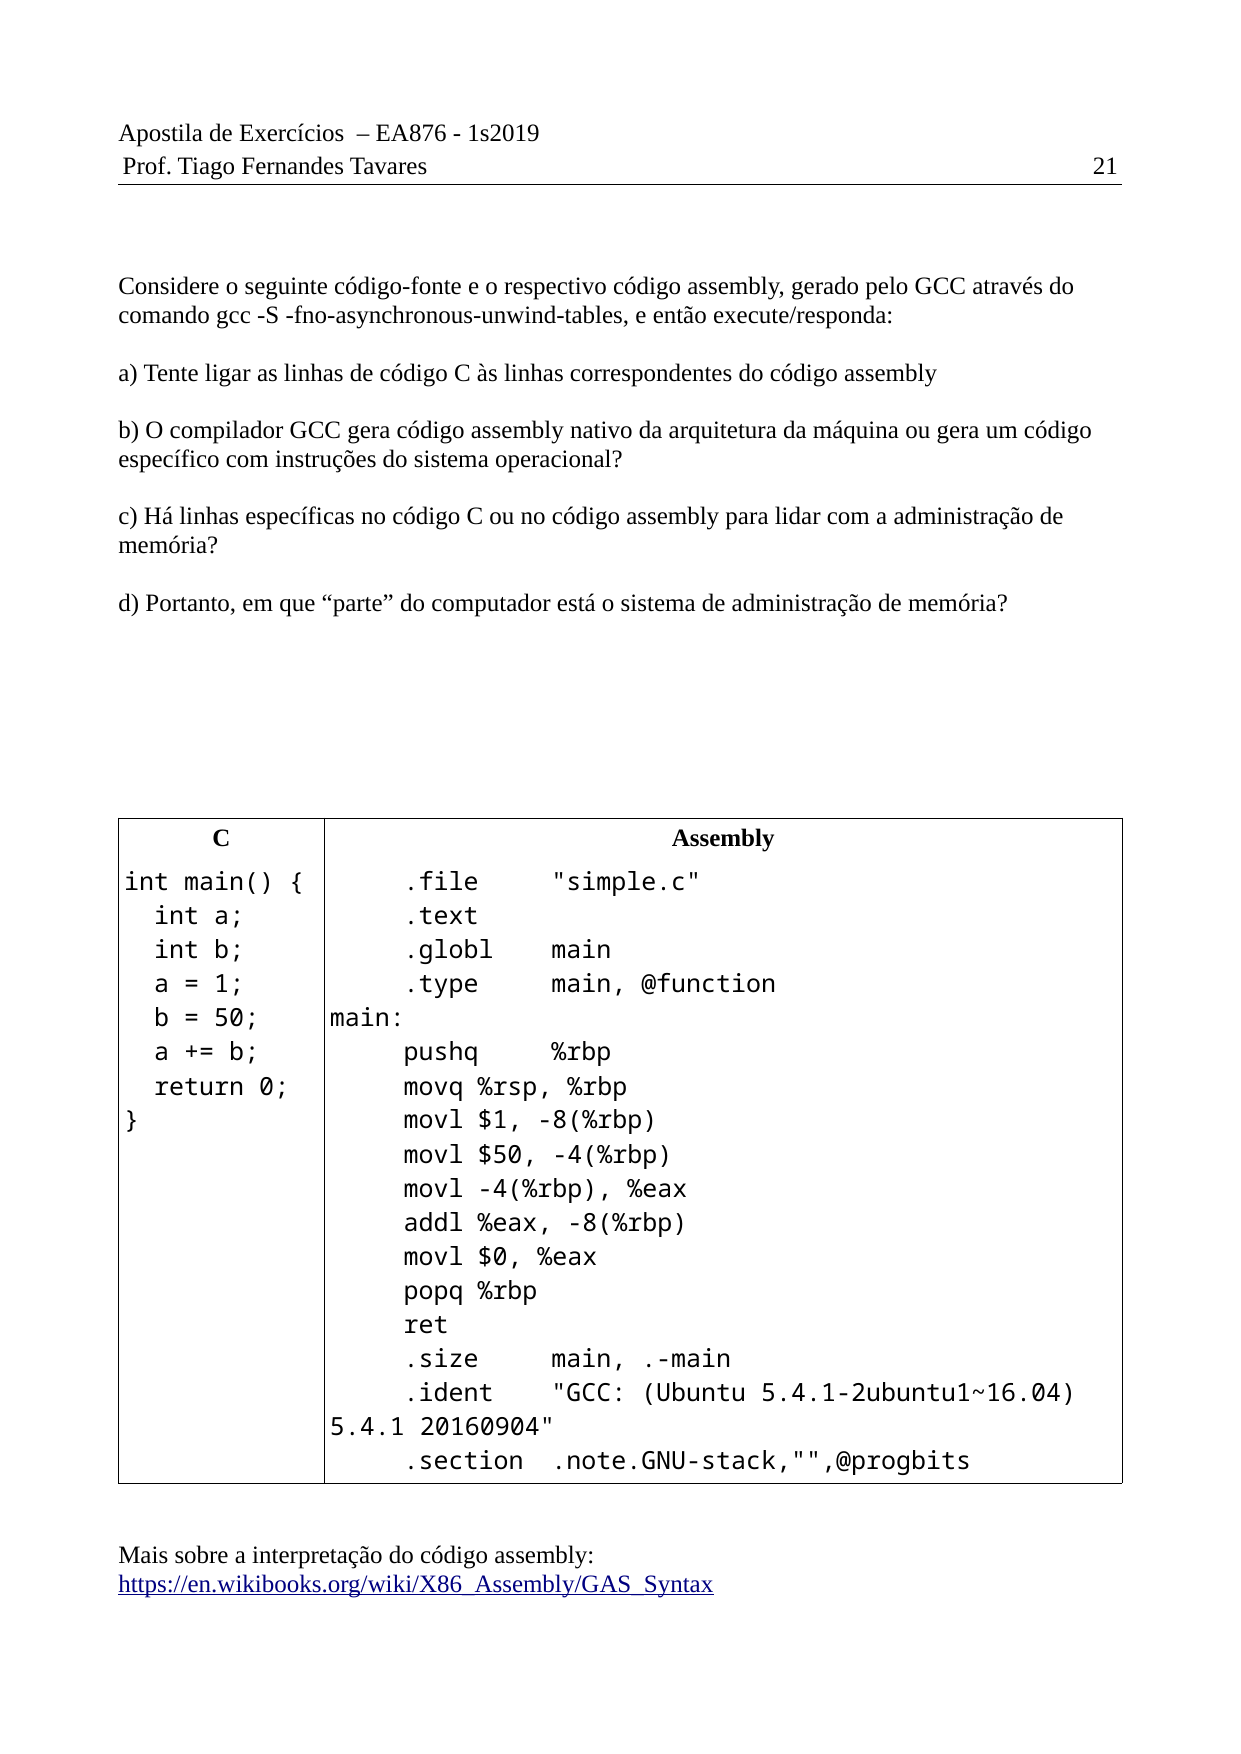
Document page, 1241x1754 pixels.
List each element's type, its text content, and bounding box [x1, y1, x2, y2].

table_cell .file "simple.c" .text .globl main .type main, @function main: pushq %rbp movq %rsp, %rbp movl $1, -8(%rbp) movl $50, -4(%rbp) movl -4(%rbp), %eax addl %eax, -8(%rbp) movl $0, %eax popq %rbp ret .size main, .-main .ident "GCC: (Ubuntu 5.4.1-2ubuntu1~16.04) 5.4.1 20160904" .section .note.GNU-stack,"",@progbits [325, 858, 1122, 1483]
text c) Há linhas específicas no código C ou no código assembly para lidar com a administração de memória? [118, 501, 1122, 559]
table_header Assembly [325, 819, 1122, 858]
text https://en.wikibooks.org/wiki/X86_Assembly/GAS_Syntax [118, 1569, 1122, 1598]
text Mais sobre a interpretação do código assembly: [118, 1540, 1122, 1569]
text a) Tente ligar as linhas de código C às linhas correspondentes do código assembly [118, 358, 1122, 386]
table_header C [119, 819, 324, 858]
text Considere o seguinte código-fonte e o respectivo código assembly, gerado pelo GCC através do comando gcc -S -fno-asynchronous-unwind-tables, e então execute/responda: [118, 271, 1122, 329]
text d) Portanto, em que “parte” do computador está o sistema de administração de memória? [118, 588, 1122, 616]
text b) O compilador GCC gera código assembly nativo da arquitetura da máquina ou gera um código específico com instruções do sistema operacional? [118, 415, 1122, 473]
table_cell int main() { int a; int b; a = 1; b = 50; a += b; return 0; } [119, 858, 324, 1483]
